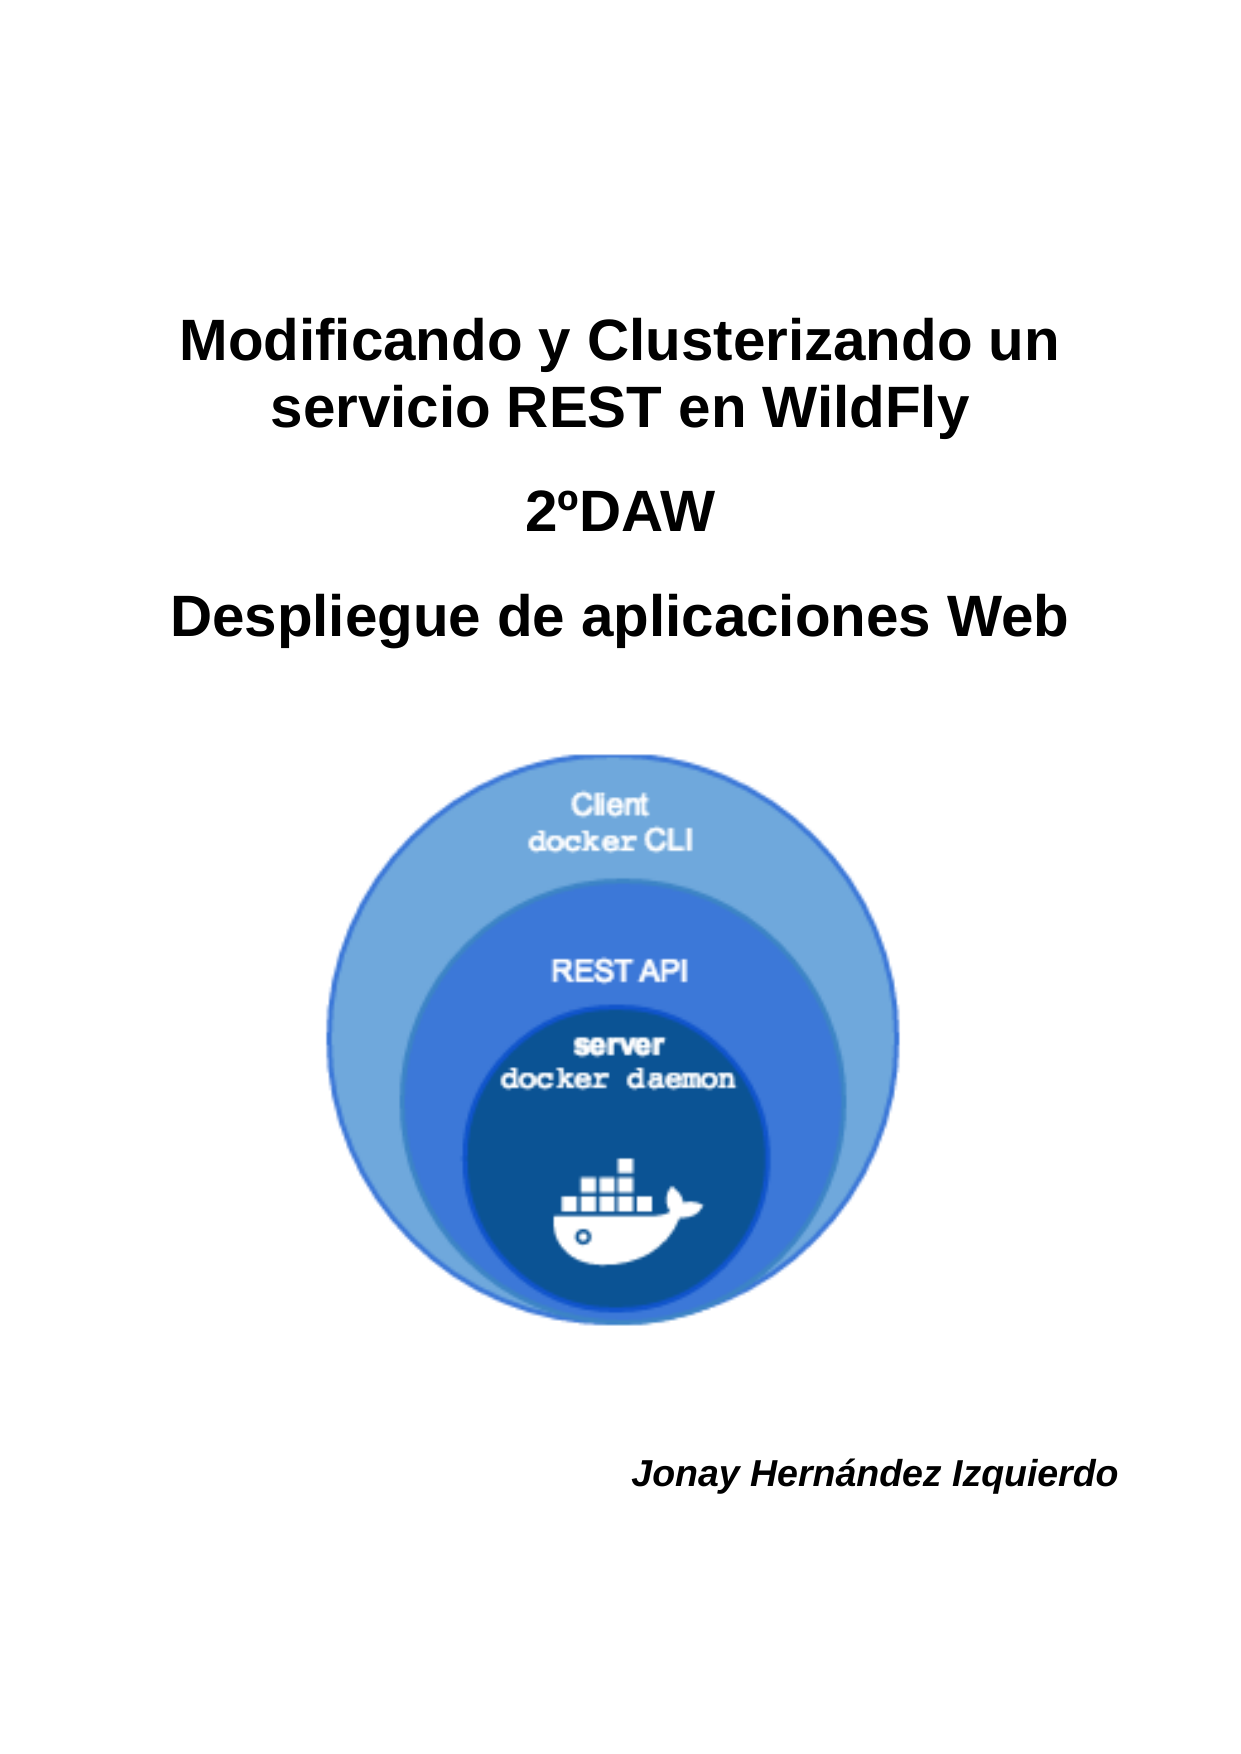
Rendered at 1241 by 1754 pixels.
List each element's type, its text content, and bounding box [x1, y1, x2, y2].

title Despliegue de aplicaciones Web [118, 581, 1122, 648]
title Modificando y Clusterizando un servicio REST en WildFly [118, 305, 1122, 439]
title 2ºDAW [118, 477, 1122, 544]
subtitle Jonay Hernández Izquierdo [118, 1451, 1122, 1494]
picture [292, 743, 948, 1341]
